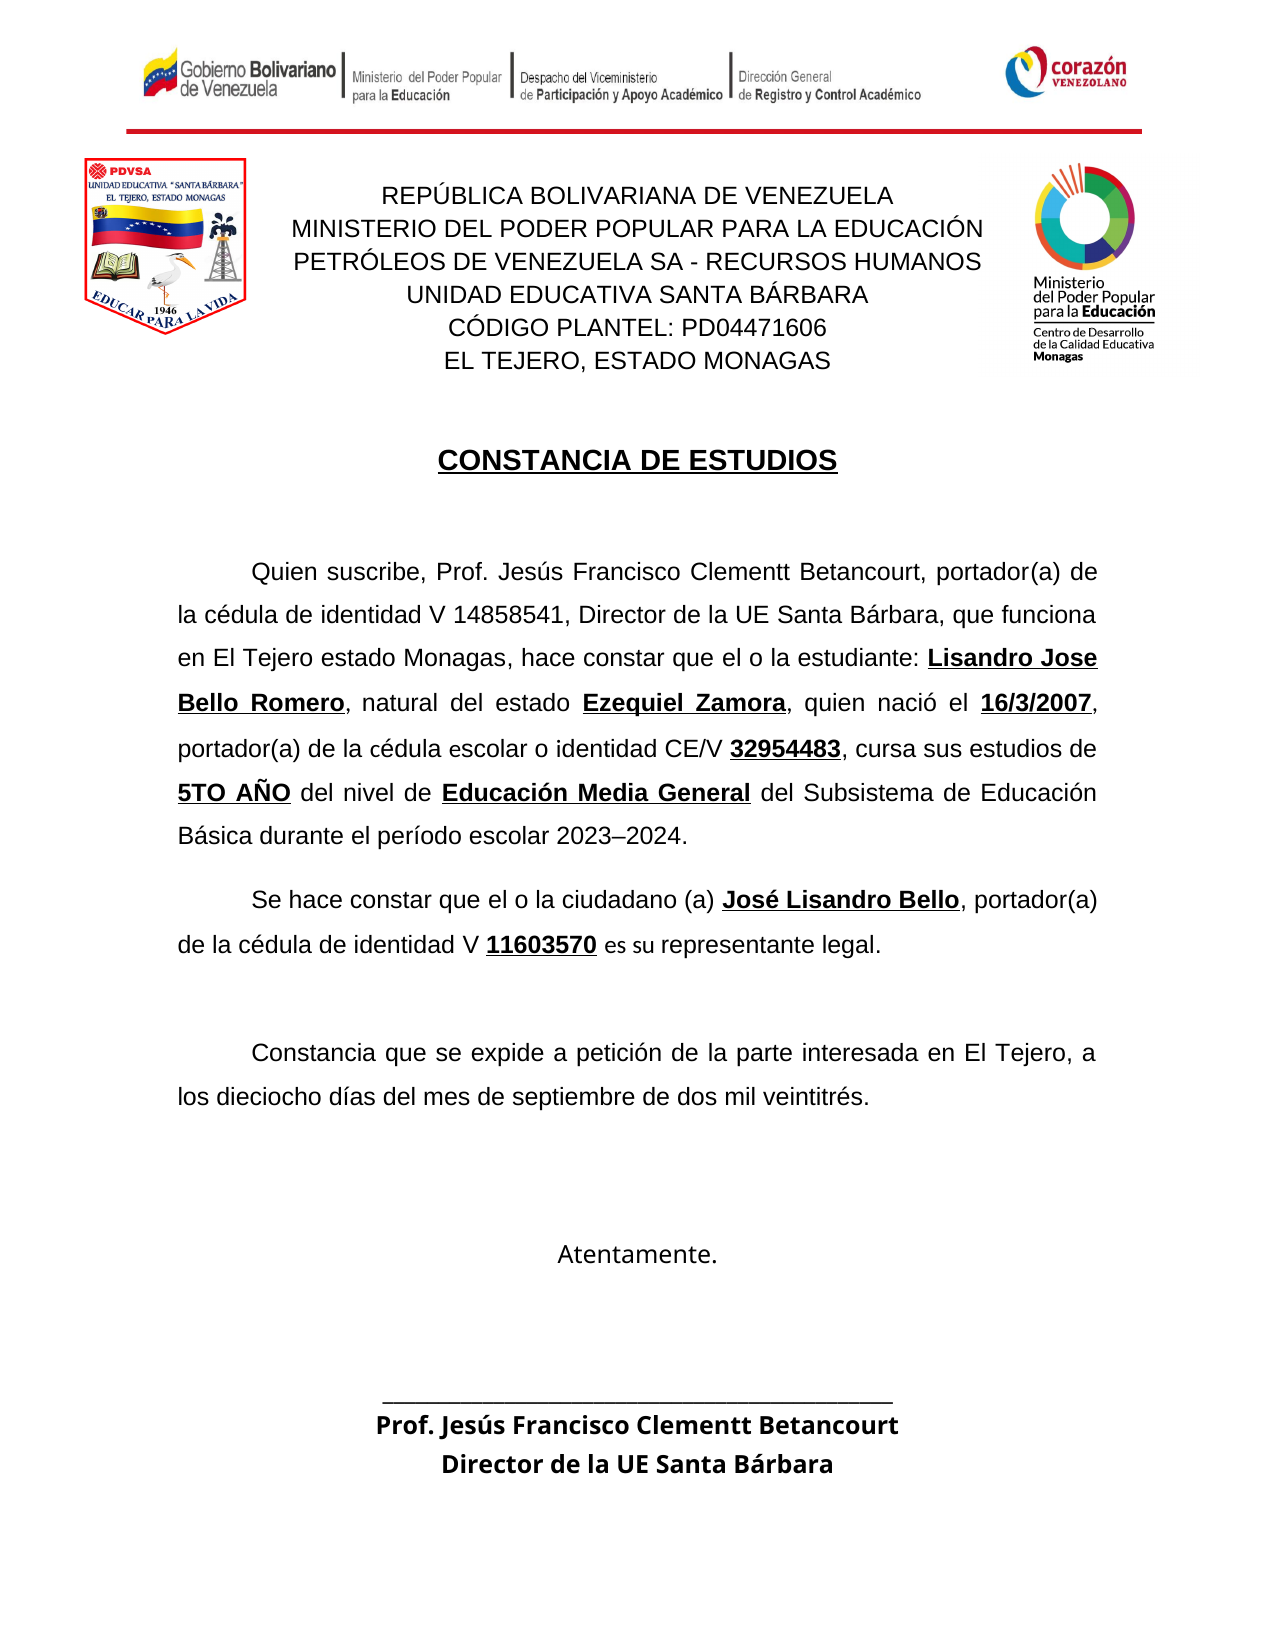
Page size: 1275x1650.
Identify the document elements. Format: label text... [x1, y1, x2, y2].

text Quien suscribe, Prof. Jesús Francisco Clementt Betancourt, portador(a) de la cédula de identidad V 14858541, Director de la UE Santa Bárbara, que funciona en El Tejero estado Monagas, hace constar que el o la estudiante: Lisandro Jose Bello Romero, natural del estado Ezequiel Zamora, quien nació el 16/3/2007, portador(a) de la cédula escolar o identidad CE/V 32954483, cursa sus estudios de 5TO AÑO del nivel de Educación Media General del Subsistema de Educación Básica durante el período escolar 2023–2024. [177, 557, 1098, 849]
text Prof. Jesús Francisco Clementt Betancourt [177, 1407, 1098, 1441]
text Atentamente. [177, 1237, 1098, 1271]
picture [79, 158, 252, 335]
text Constancia que se expide a petición de la parte interesada en El Tejero, a los dieciocho días del mes de septiembre de dos mil veintitrés. [177, 1038, 1098, 1110]
text EL TEJERO, ESTADO MONAGAS [177, 346, 978, 374]
subtitle PETRÓLEOS DE VENEZUELA SA - RECURSOS HUMANOS [252, 247, 978, 275]
text Se hace constar que el o la ciudadano (a) José Lisandro Bello, portador(a) de la cédula de identidad V 11603570 es su representante legal. [177, 885, 1098, 959]
text CÓDIGO PLANTEL: PD04471606 [177, 313, 978, 341]
text ______________________________________________ [177, 1373, 1098, 1407]
subtitle MINISTERIO DEL PODER POPULAR PARA LA EDUCACIÓN [252, 214, 978, 242]
text UNIDAD EDUCATIVA SANTA BÁRBARA [252, 280, 978, 308]
text Director de la UE Santa Bárbara [177, 1447, 1098, 1481]
picture [126, 11, 1142, 134]
subtitle REPÚBLICA BOLIVARIANA DE VENEZUELA [252, 181, 978, 209]
subtitle CONSTANCIA DE ESTUDIOS [177, 443, 1098, 476]
picture [978, 153, 1200, 377]
